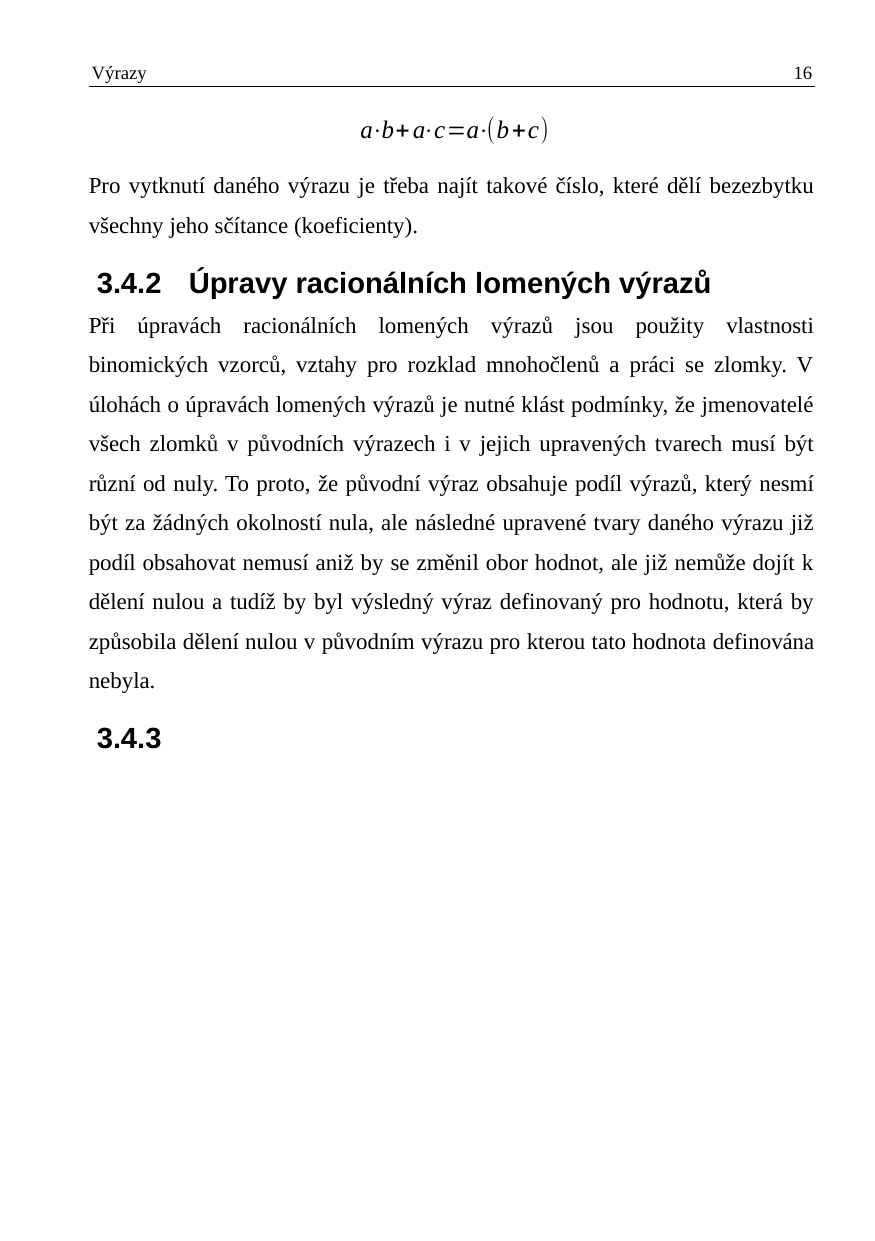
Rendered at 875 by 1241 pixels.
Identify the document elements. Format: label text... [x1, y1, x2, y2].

text Pro vytknutí daného výrazu je třeba najít takové číslo, které dělí bezezbytku všechny jeho sčítance (koeficienty). [88, 172, 815, 238]
text Při úpravách racionálních lomených výrazů jsou použity vlastnosti binomických vzorců, vztahy pro rozklad mnohočlenů a práci se zlomky. V úlohách o úpravách lomených výrazů je nutné klást podmínky, že jmenovatelé všech zlomků v původních výrazech i v jejich upravených tvarech musí být různí od nuly. To proto, že původní výraz obsahuje podíl výrazů, který nesmí být za žádných okolností nula, ale následné upravené tvary daného výrazu již podíl obsahovat nemusí aniž by se změnil obor hodnot, ale již nemůže dojít k dělení nulou a tudíž by byl výsledný výraz definovaný pro hodnotu, která by způsobila dělení nulou v původním výrazu pro kterou tato hodnota definována nebyla. [88, 312, 815, 694]
subtitle Úpravy racionálních lomených výrazů [65, 266, 815, 299]
